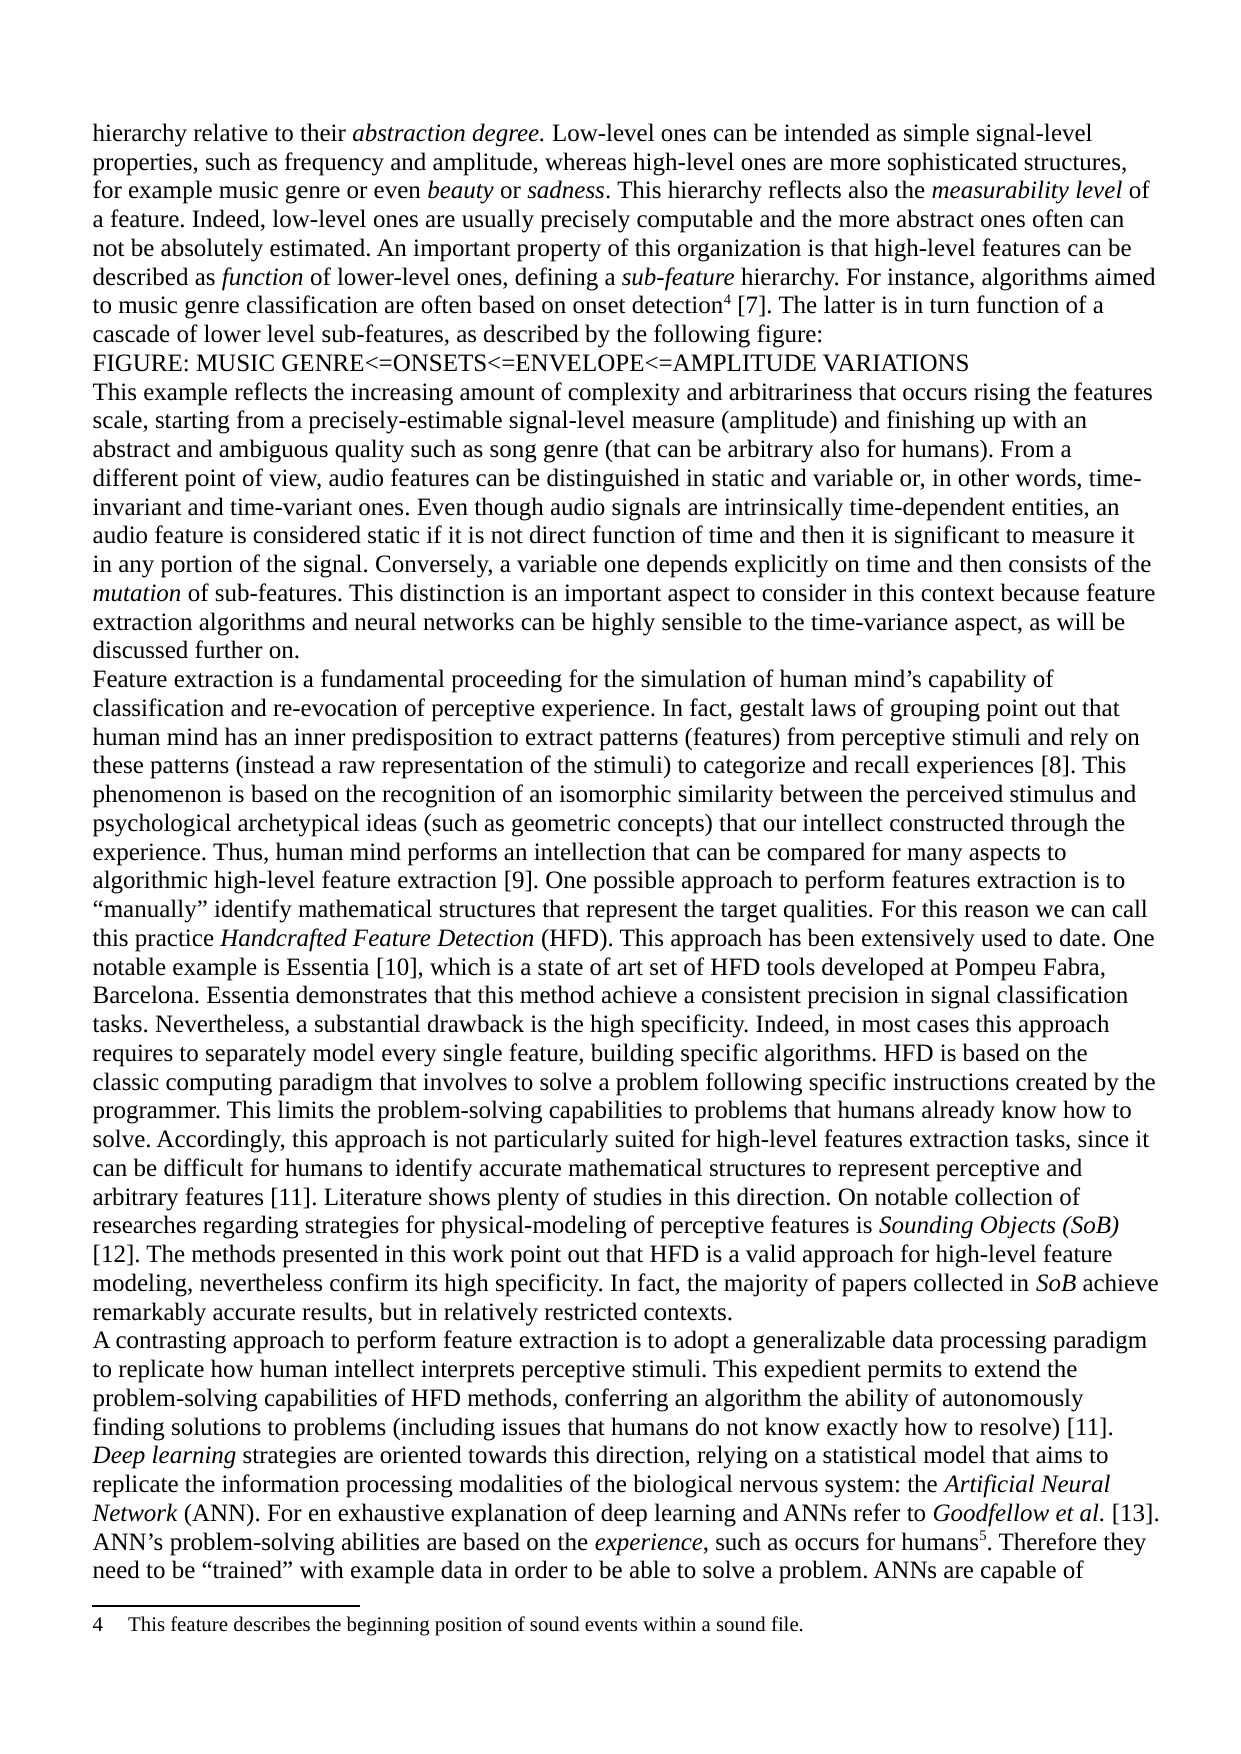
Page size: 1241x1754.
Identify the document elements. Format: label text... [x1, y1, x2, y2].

text This feature describes the beginning position of sound events within a sound file. [92, 1612, 1160, 1636]
text hierarchy relative to their abstraction degree. Low-level ones can be intended as simple signal-level properties, such as frequency and amplitude, whereas high-level ones are more sophisticated structures, for example music genre or even beauty or sadness. This hierarchy reflects also the measurability level of a feature. Indeed, low-level ones are usually precisely computable and the more abstract ones often can not be absolutely estimated. An important property of this organization is that high-level features can be described as function of lower-level ones, defining a sub-feature hierarchy. For instance, algorithms aimed to music genre classification are often based on onset detection [7]. The latter is in turn function of a cascade of lower level sub-features, as described by the following figure: [92, 118, 1160, 348]
text remarkably accurate results, but in relatively restricted contexts. [92, 1297, 1160, 1326]
text This example reflects the increasing amount of complexity and arbitrariness that occurs rising the features scale, starting from a precisely-estimable signal-level measure (amplitude) and finishing up with an abstract and ambiguous quality such as song genre (that can be arbitrary also for humans). From a different point of view, audio features can be distinguished in static and variable or, in other words, time-invariant and time-variant ones. Even though audio signals are intrinsically time-dependent entities, an audio feature is considered static if it is not direct function of time and then it is significant to measure it in any portion of the signal. Conversely, a variable one depends explicitly on time and then consists of the mutation of sub-features. This distinction is an important aspect to consider in this context because feature extraction algorithms and neural networks can be highly sensible to the time-variance aspect, as will be discussed further on. [92, 377, 1160, 664]
text FIGURE: MUSIC GENRE<=ONSETS<=ENVELOPE<=AMPLITUDE VARIATIONS [92, 348, 1160, 377]
text Feature extraction is a fundamental proceeding for the simulation of human mind’s capability of classification and re-evocation of perceptive experience. In fact, gestalt laws of grouping point out that human mind has an inner predisposition to extract patterns (features) from perceptive stimuli and rely on these patterns (instead a raw representation of the stimuli) to categorize and recall experiences [8]. This phenomenon is based on the recognition of an isomorphic similarity between the perceived stimulus and psychological archetypical ideas (such as geometric concepts) that our intellect constructed through the experience. Thus, human mind performs an intellection that can be compared for many aspects to algorithmic high-level feature extraction [9]. One possible approach to perform features extraction is to “manually” identify mathematical structures that represent the target qualities. For this reason we can call this practice Handcrafted Feature Detection (HFD). This approach has been extensively used to date. One notable example is Essentia [10], which is a state of art set of HFD tools developed at Pompeu Fabra, Barcelona. Essentia demonstrates that this method achieve a consistent precision in signal classification tasks. Nevertheless, a substantial drawback is the high specificity. Indeed, in most cases this approach requires to separately model every single feature, building specific algorithms. HFD is based on the classic computing paradigm that involves to solve a problem following specific instructions created by the programmer. This limits the problem-solving capabilities to problems that humans already know how to solve. Accordingly, this approach is not particularly suited for high-level features extraction tasks, since it can be difficult for humans to identify accurate mathematical structures to represent perceptive and arbitrary features [11]. Literature shows plenty of studies in this direction. On notable collection of researches regarding strategies for physical-modeling of perceptive features is Sounding Objects (SoB) [12]. The methods presented in this work point out that HFD is a valid approach for high-level feature modeling, nevertheless confirm its high specificity. In fact, the majority of papers collected in SoB achieve [92, 664, 1160, 1297]
text A contrasting approach to perform feature extraction is to adopt a generalizable data processing paradigm to replicate how human intellect interprets perceptive stimuli. This expedient permits to extend the problem-solving capabilities of HFD methods, conferring an algorithm the ability of autonomously finding solutions to problems (including issues that humans do not know exactly how to resolve) [11]. Deep learning strategies are oriented towards this direction, relying on a statistical model that aims to replicate the information processing modalities of the biological nervous system: the Artificial Neural Network (ANN). For en exhaustive explanation of deep learning and ANNs refer to Goodfellow et al. [13]. ANN’s problem-solving abilities are based on the experience, such as occurs for humans. Therefore they need to be “trained” with example data in order to be able to solve a problem. ANNs are capable of [92, 1326, 1160, 1584]
